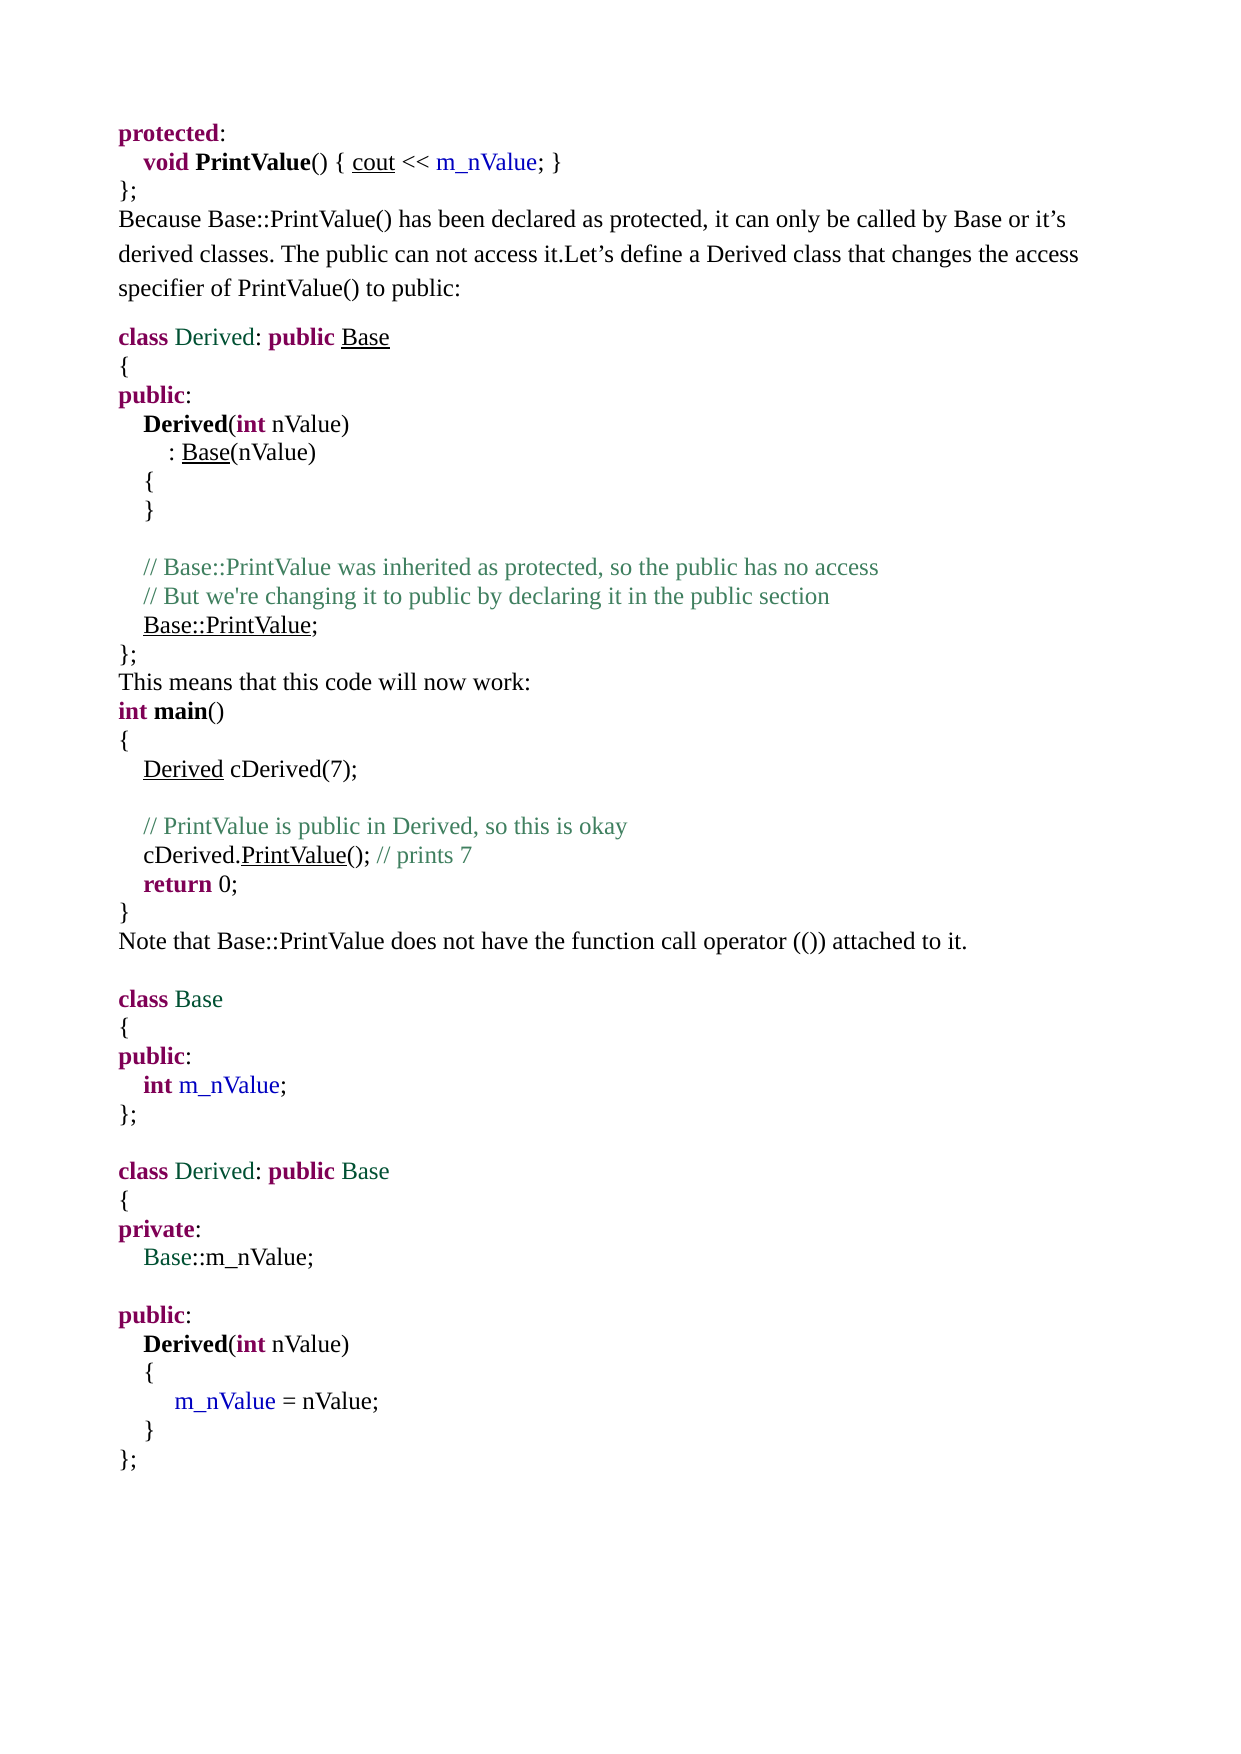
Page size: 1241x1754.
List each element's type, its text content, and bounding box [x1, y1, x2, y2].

text protected: [118, 118, 1122, 147]
text int main() [118, 696, 1122, 725]
text public: [118, 1300, 1122, 1329]
text { [118, 466, 1122, 495]
text // Base::PrintValue was inherited as protected, so the public has no access [118, 552, 1122, 581]
text private: [118, 1214, 1122, 1242]
text } [118, 1415, 1122, 1444]
text Derived(int nValue) [118, 1329, 1122, 1357]
text class Derived: public Base [118, 322, 1122, 351]
text // But we're changing it to public by declaring it in the public section [118, 581, 1122, 610]
text class Base [118, 984, 1122, 1012]
text Base::m_nValue; [118, 1242, 1122, 1271]
text // PrintValue is public in Derived, so this is okay [118, 811, 1122, 840]
text m_nValue = nValue; [118, 1386, 1122, 1415]
text { [118, 725, 1122, 754]
text return 0; [118, 869, 1122, 897]
text }; [118, 639, 1122, 667]
text }; [118, 1099, 1122, 1127]
text : Base(nValue) [118, 437, 1122, 466]
text int m_nValue; [118, 1070, 1122, 1099]
text cDerived.PrintValue(); // prints 7 [118, 840, 1122, 869]
text Base::PrintValue; [118, 610, 1122, 639]
text Note that Base::PrintValue does not have the function call operator (()) attached to it. [118, 926, 1122, 955]
text Derived cDerived(7); [118, 754, 1122, 782]
text { [118, 351, 1122, 380]
text { [118, 1185, 1122, 1214]
text Derived(int nValue) [118, 409, 1122, 437]
text { [118, 1357, 1122, 1386]
text }; [118, 1444, 1122, 1472]
text This means that this code will now work: [118, 667, 1122, 696]
text public: [118, 380, 1122, 409]
text Because Base::PrintValue() has been declared as protected, it can only be called by Base or it’s derived classes. The public can not access it.Let’s define a Derived class that changes the access specifier of PrintValue() to public: [118, 204, 1122, 302]
text public: [118, 1041, 1122, 1070]
text void PrintValue() { cout << m_nValue; } [118, 147, 1122, 176]
text } [118, 495, 1122, 524]
text class Derived: public Base [118, 1156, 1122, 1185]
text { [118, 1012, 1122, 1041]
text }; [118, 176, 1122, 204]
text } [118, 897, 1122, 926]
